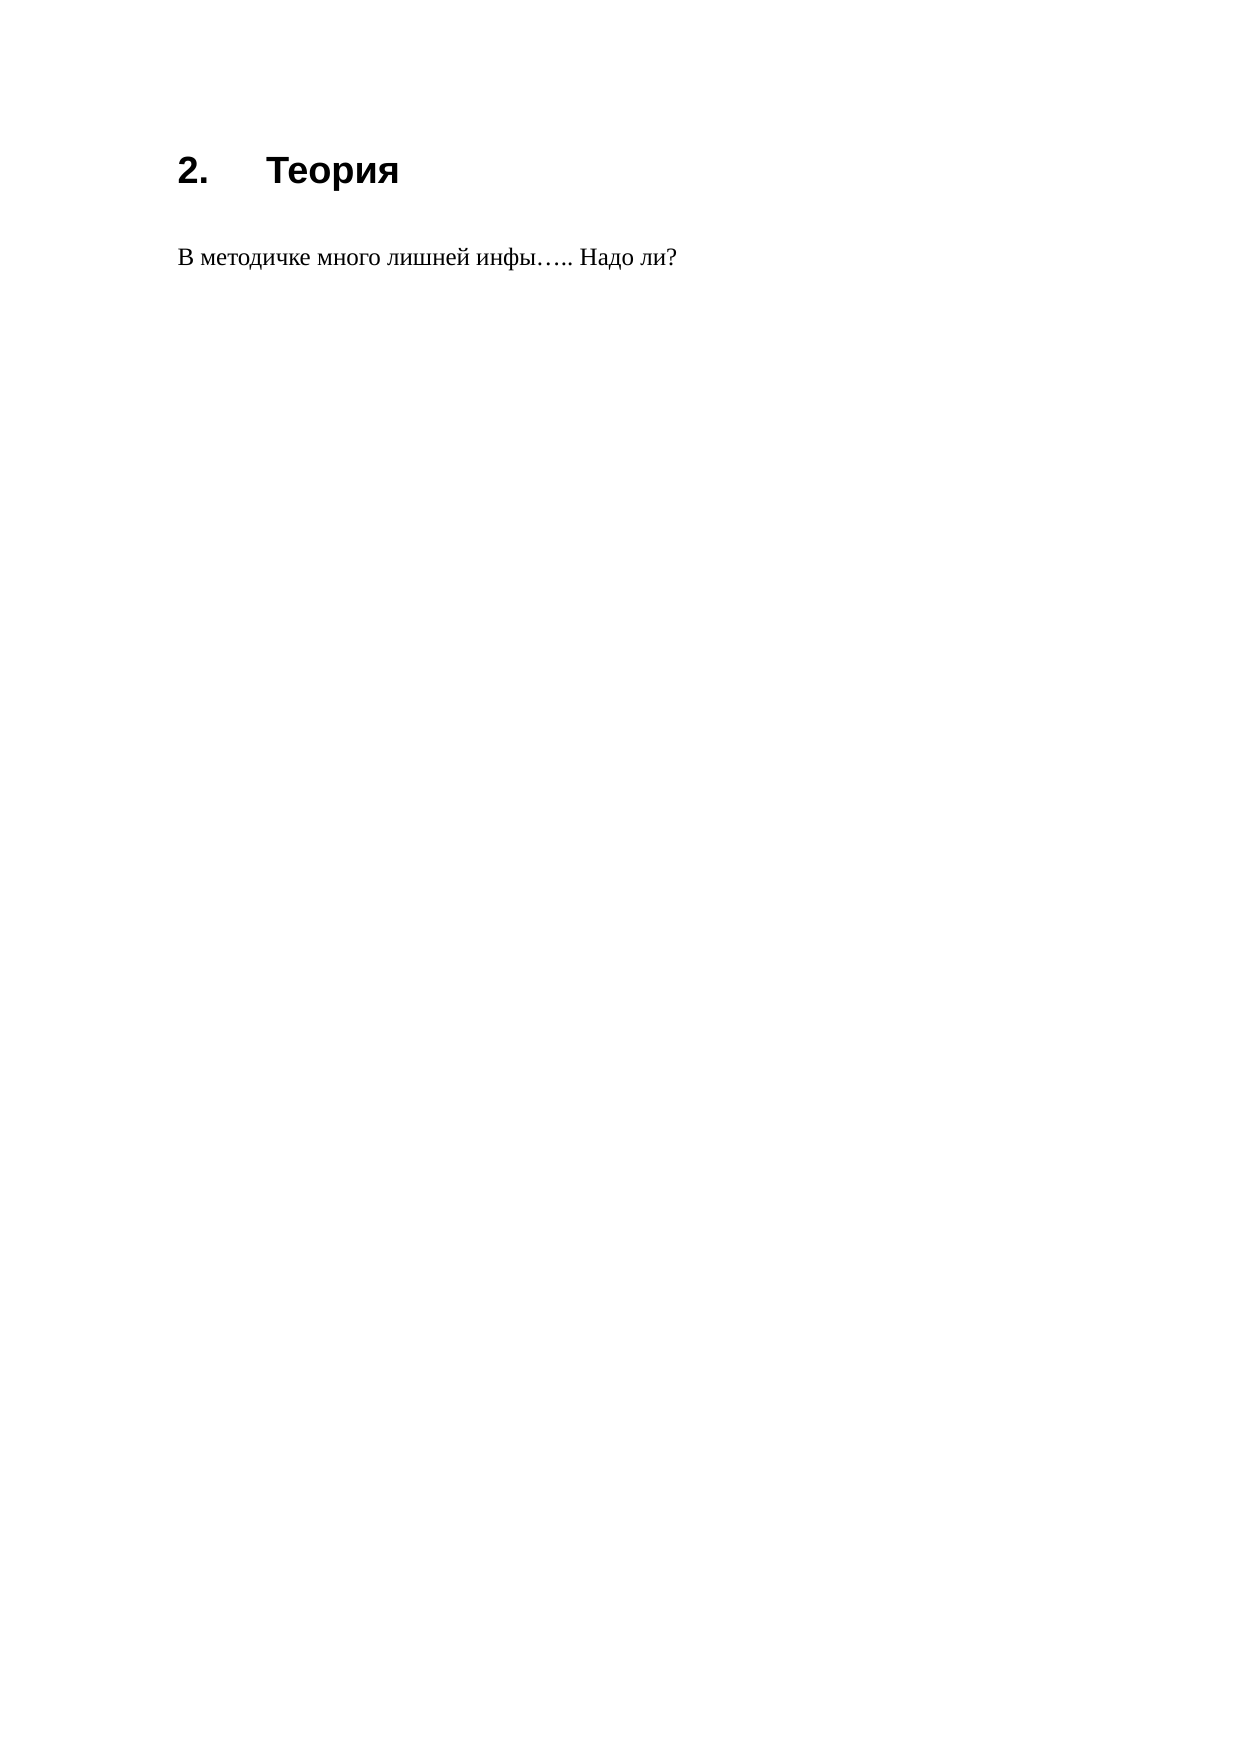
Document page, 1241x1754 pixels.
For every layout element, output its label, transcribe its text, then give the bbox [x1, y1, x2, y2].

subtitle Теория [118, 148, 1122, 191]
text В методичке много лишней инфы….. Надо ли? [118, 242, 1110, 271]
